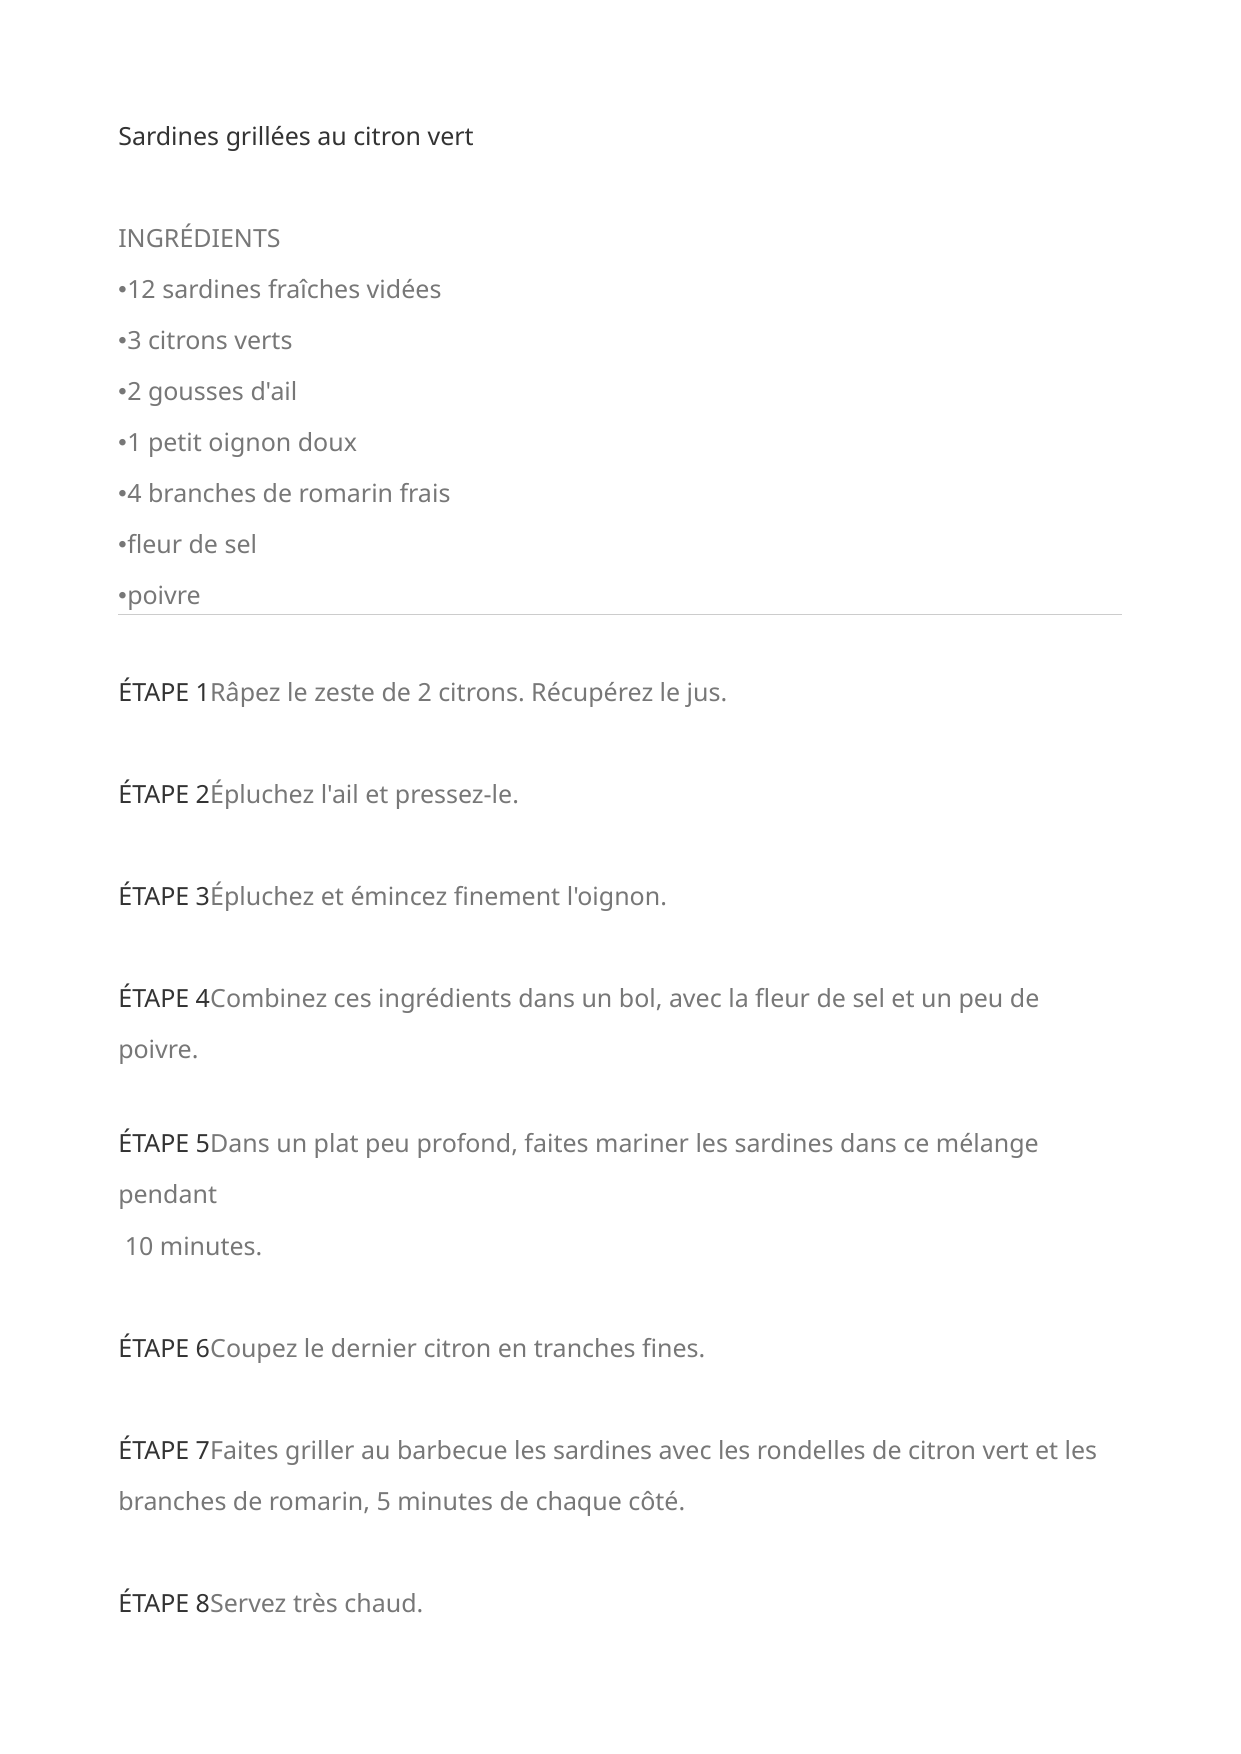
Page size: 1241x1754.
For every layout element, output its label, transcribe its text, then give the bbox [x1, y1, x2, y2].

text ÉTAPE 7Faites griller au barbecue les sardines avec les rondelles de citron vert et les branches de romarin, 5 minutes de chaque côté. [118, 1432, 1122, 1517]
text ÉTAPE 6Coupez le dernier citron en tranches fines. [118, 1330, 1122, 1364]
subtitle Sardines grillées au citron vert [118, 118, 1122, 152]
text ÉTAPE 1Râpez le zeste de 2 citrons. Récupérez le jus. [118, 675, 1122, 709]
text ÉTAPE 2Épluchez l'ail et pressez-le. [118, 777, 1122, 811]
text ÉTAPE 5Dans un plat peu profond, faites mariner les sardines dans ce mélange pendant [118, 1126, 1122, 1211]
list poivre [118, 577, 1122, 614]
list 3 citrons verts [118, 322, 1122, 356]
text ÉTAPE 3Épluchez et émincez finement l'oignon. [118, 879, 1122, 913]
list 4 branches de romarin frais [118, 475, 1122, 509]
text ÉTAPE 8Servez très chaud. [118, 1586, 1122, 1619]
text ÉTAPE 4Combinez ces ingrédients dans un bol, avec la fleur de sel et un peu de poivre. [118, 981, 1122, 1066]
list 12 sardines fraîches vidées [118, 271, 1122, 305]
list 1 petit oignon doux [118, 424, 1122, 458]
list 2 gousses d'ail [118, 373, 1122, 407]
subtitle INGRÉDIENTS [118, 220, 1122, 254]
text 10 minutes. [118, 1228, 1122, 1262]
list fleur de sel [118, 526, 1122, 561]
